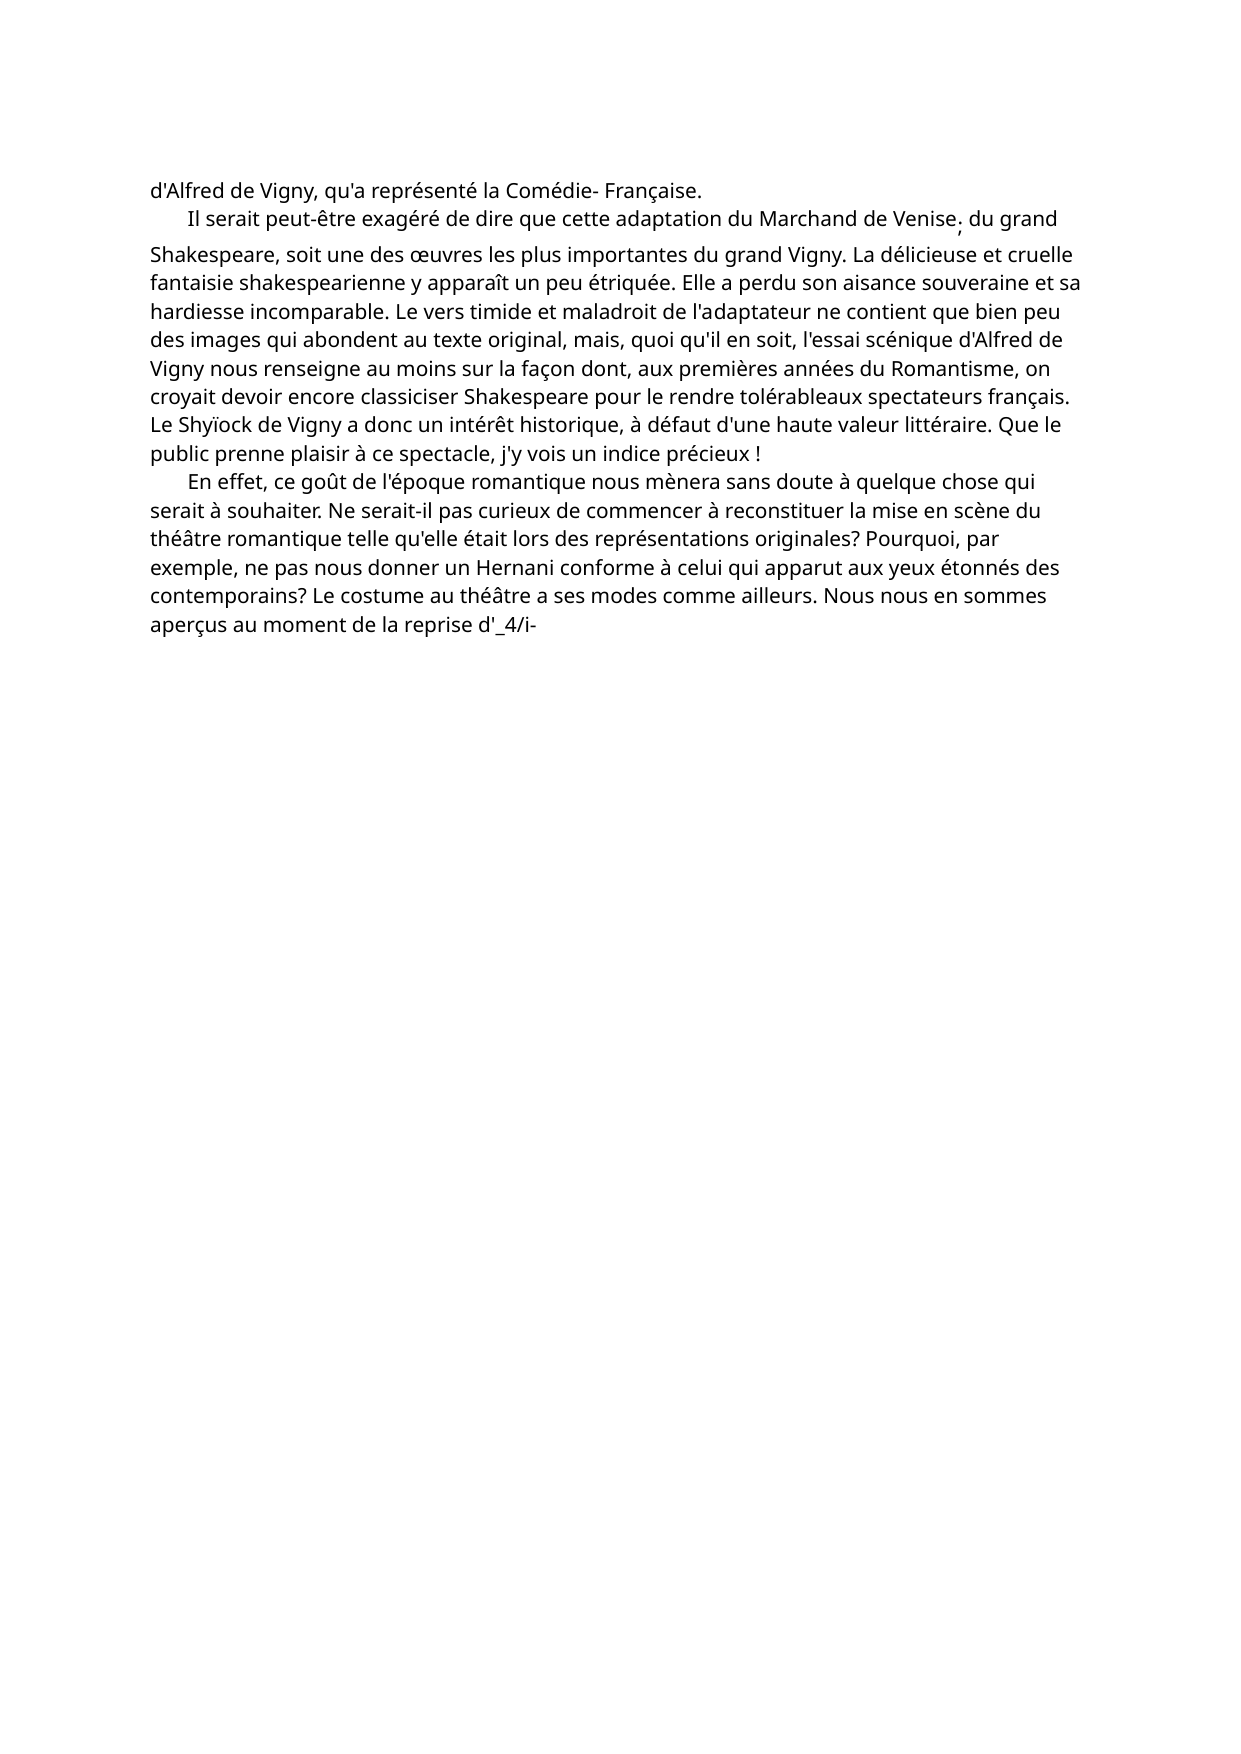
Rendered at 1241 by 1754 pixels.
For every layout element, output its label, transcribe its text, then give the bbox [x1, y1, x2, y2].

text Il serait peut-être exagéré de dire que cette adaptation du Marchand de Venise; du grand Shakespeare, soit une des œuvres les plus impor­tantes du grand Vigny. La délicieuse et cruelle fan­taisie shakespearienne y apparaît un peu étriquée. Elle a perdu son aisance souveraine et sa hardiesse incomparable. Le vers timide et maladroit de l'a­daptateur ne contient que bien peu des images qui abondent au texte original, mais, quoi qu'il en soit, l'essai scénique d'Alfred de Vigny nous rensei­gne au moins sur la façon dont, aux premières années du Romantisme, on croyait devoir encore classiciser Shakespeare pour le rendre tolérableaux spectateurs français. Le Shyïock de Vigny a donc un intérêt historique, à défaut d'une haute valeur littéraire. Que le public prenne plaisir à ce spec­tacle, j'y vois un indice précieux ! [150, 204, 1090, 467]
text En effet, ce goût de l'époque romantique nous mènera sans doute à quelque chose qui serait à souhaiter. Ne serait-il pas curieux de commencer à reconstituer la mise en scène du théâtre roman­tique telle qu'elle était lors des représentations originales? Pourquoi, par exemple, ne pas nous donner un Hernani conforme à celui qui apparut aux yeux étonnés des contemporains? Le costume au théâtre a ses modes comme ailleurs. Nous nous en sommes aperçus au moment de la reprise d'_4/i- [150, 467, 1090, 638]
text d'Alfred de Vigny, qu'a représenté la Comédie- Française. [150, 176, 1090, 204]
